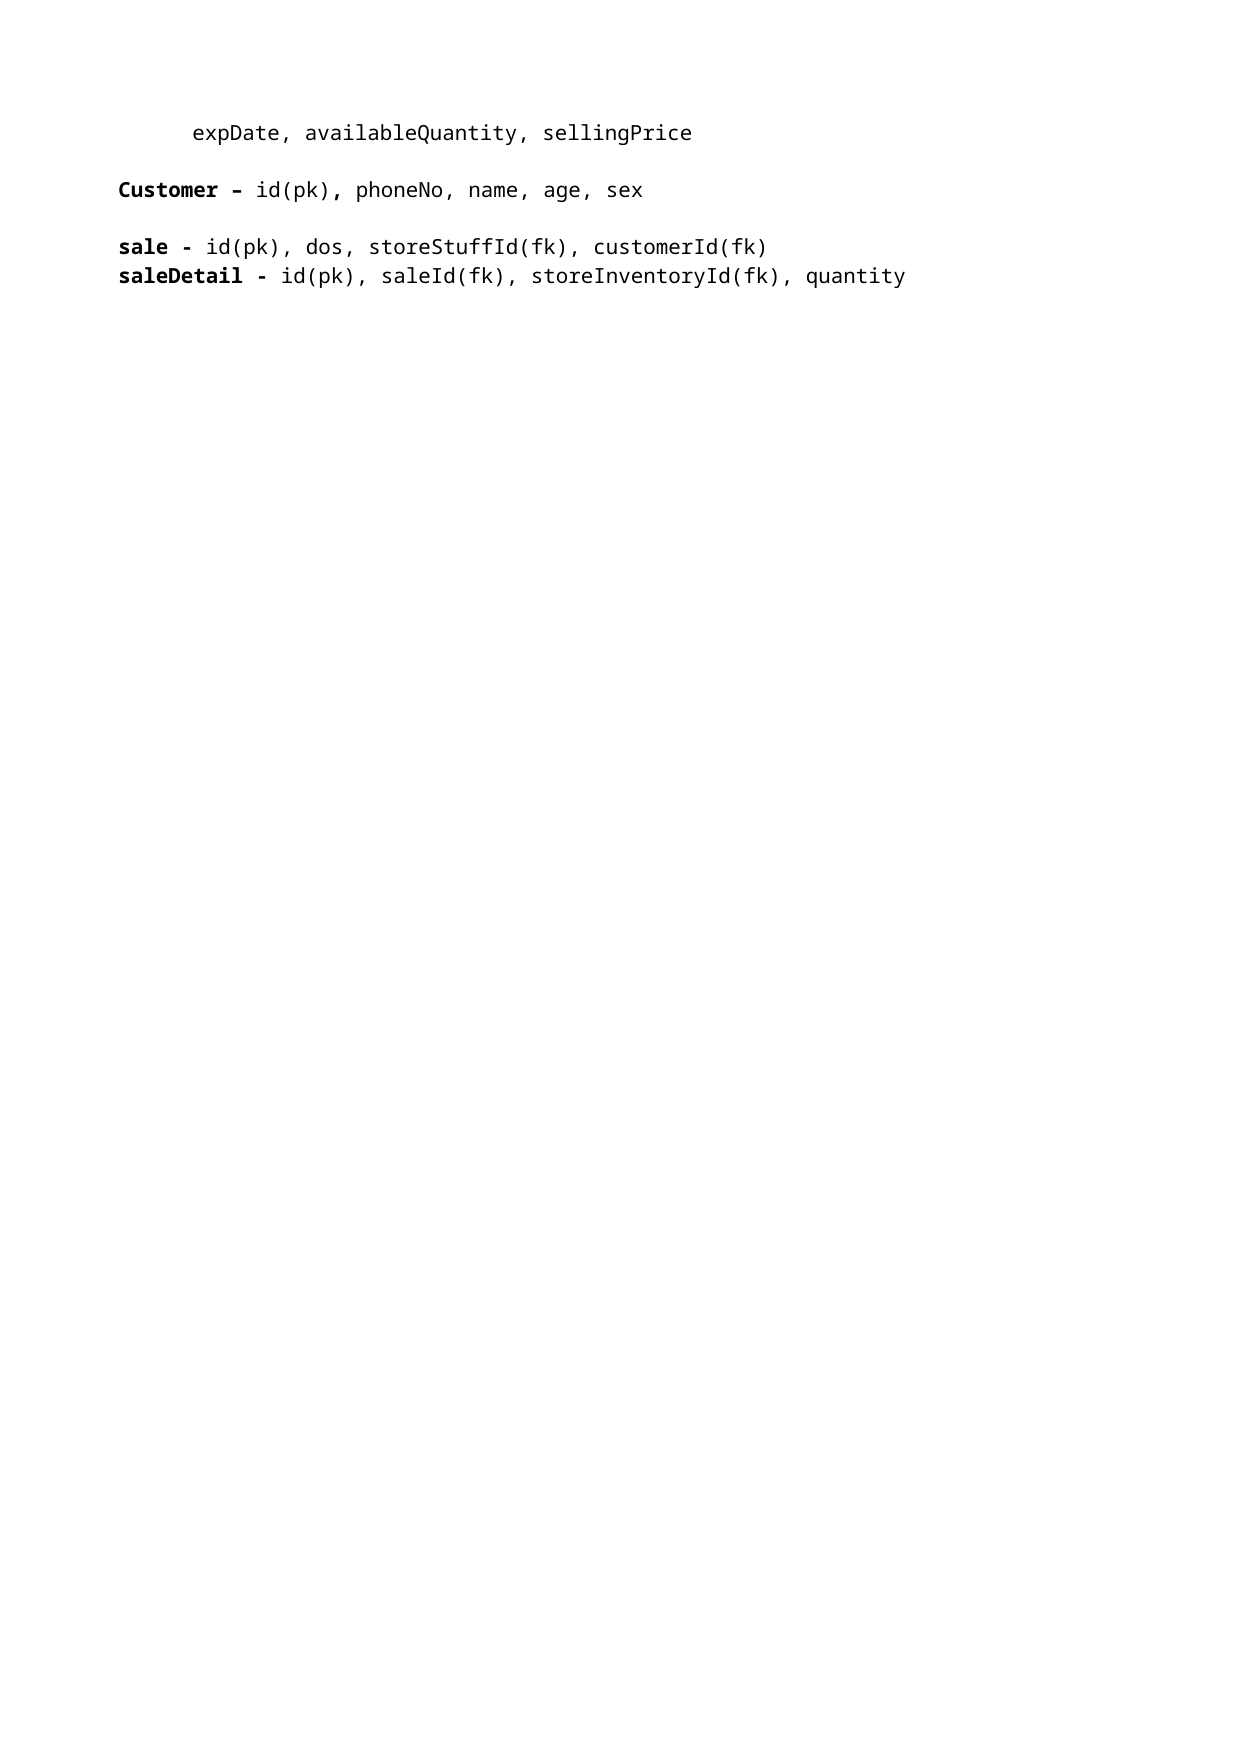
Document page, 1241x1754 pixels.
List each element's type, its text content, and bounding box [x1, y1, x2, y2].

text expDate, availableQuantity, sellingPrice [118, 118, 1122, 147]
text saleDetail - id(pk), saleId(fk), storeInventoryId(fk), quantity [118, 261, 1122, 289]
text sale - id(pk), dos, storeStuffId(fk), customerId(fk) [118, 232, 1122, 261]
text Customer – id(pk), phoneNo, name, age, sex [118, 175, 1122, 204]
